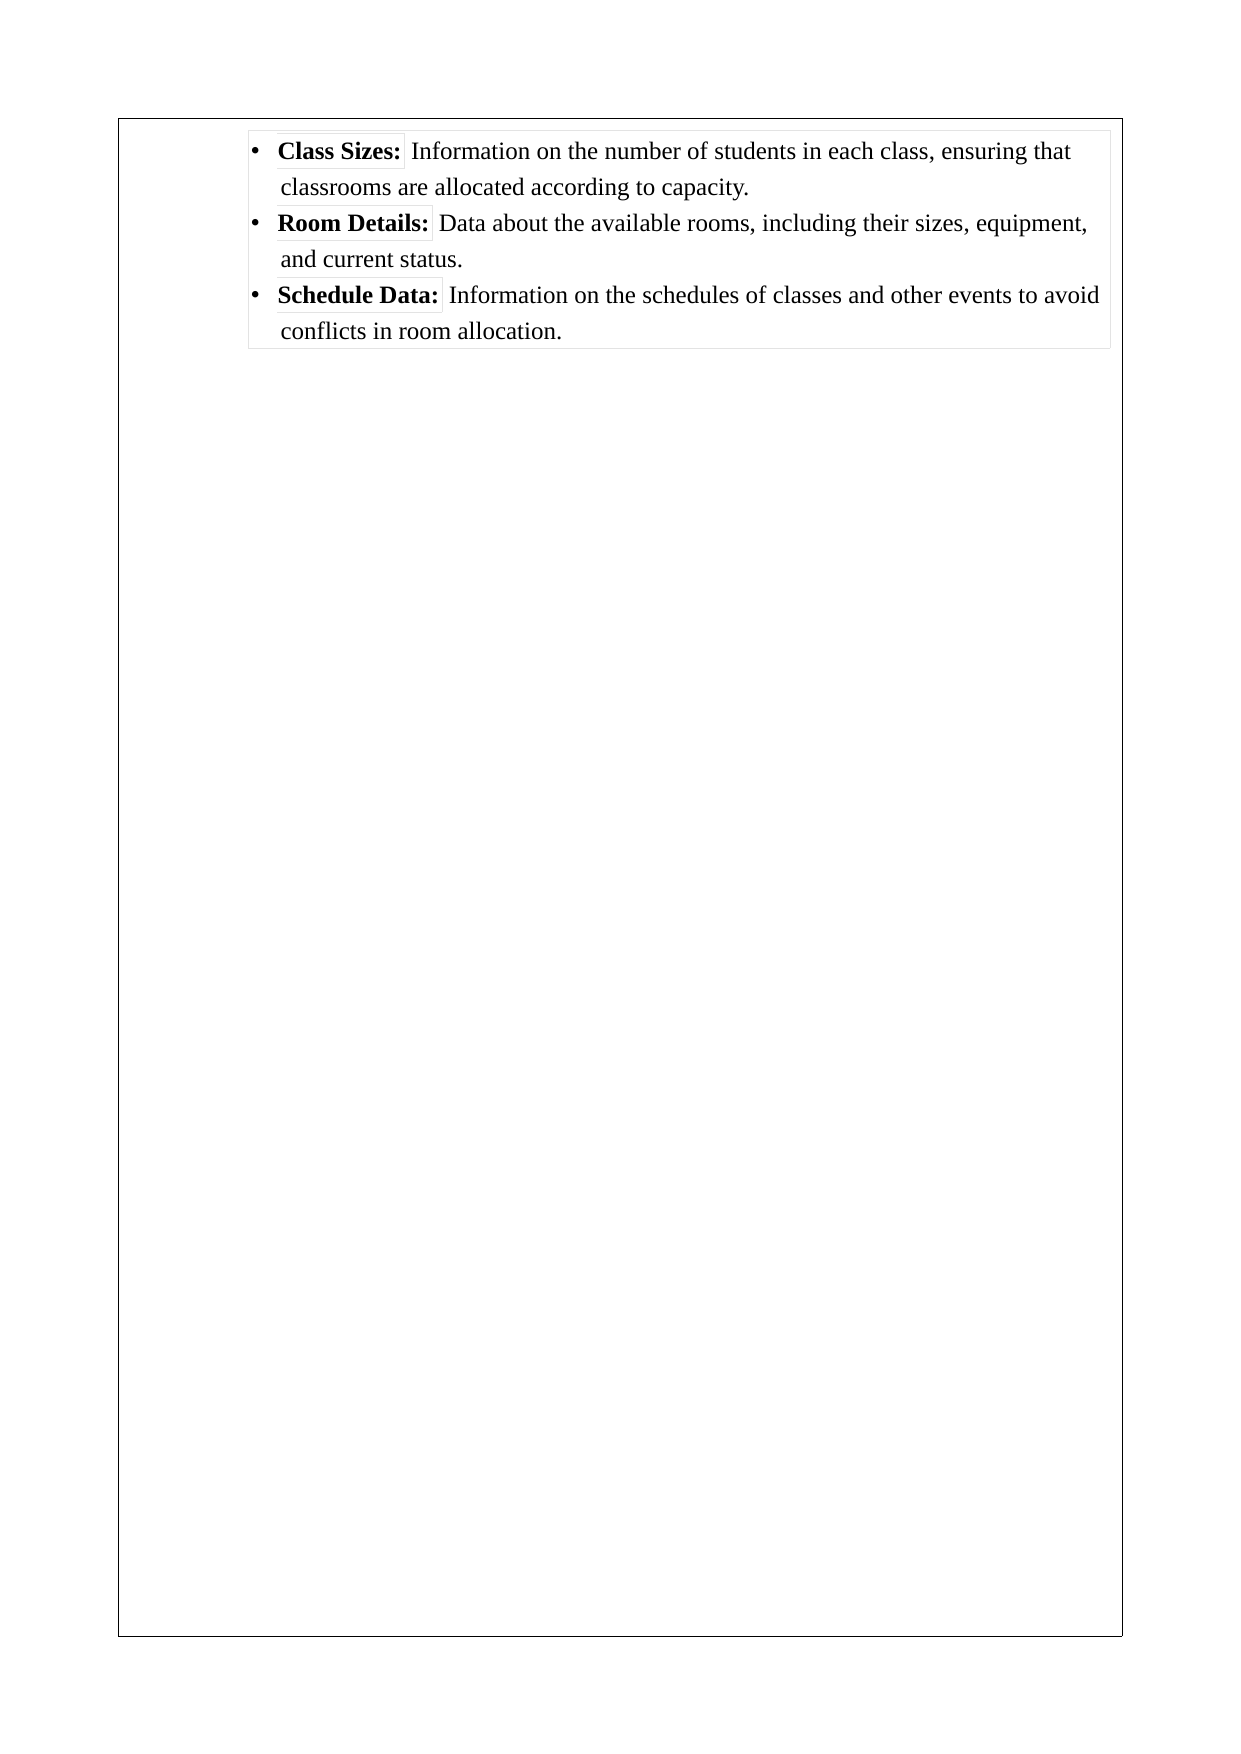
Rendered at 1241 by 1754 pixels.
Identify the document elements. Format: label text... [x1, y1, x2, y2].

list Schedule Data: Information on the schedules of classes and other events to avoid conflicts in room allocation. [249, 274, 1110, 348]
list Room Details: Data about the available rooms, including their sizes, equipment, and current status. [249, 202, 1110, 273]
list Class Sizes: Information on the number of students in each class, ensuring that classrooms are allocated according to capacity. [249, 131, 1110, 201]
